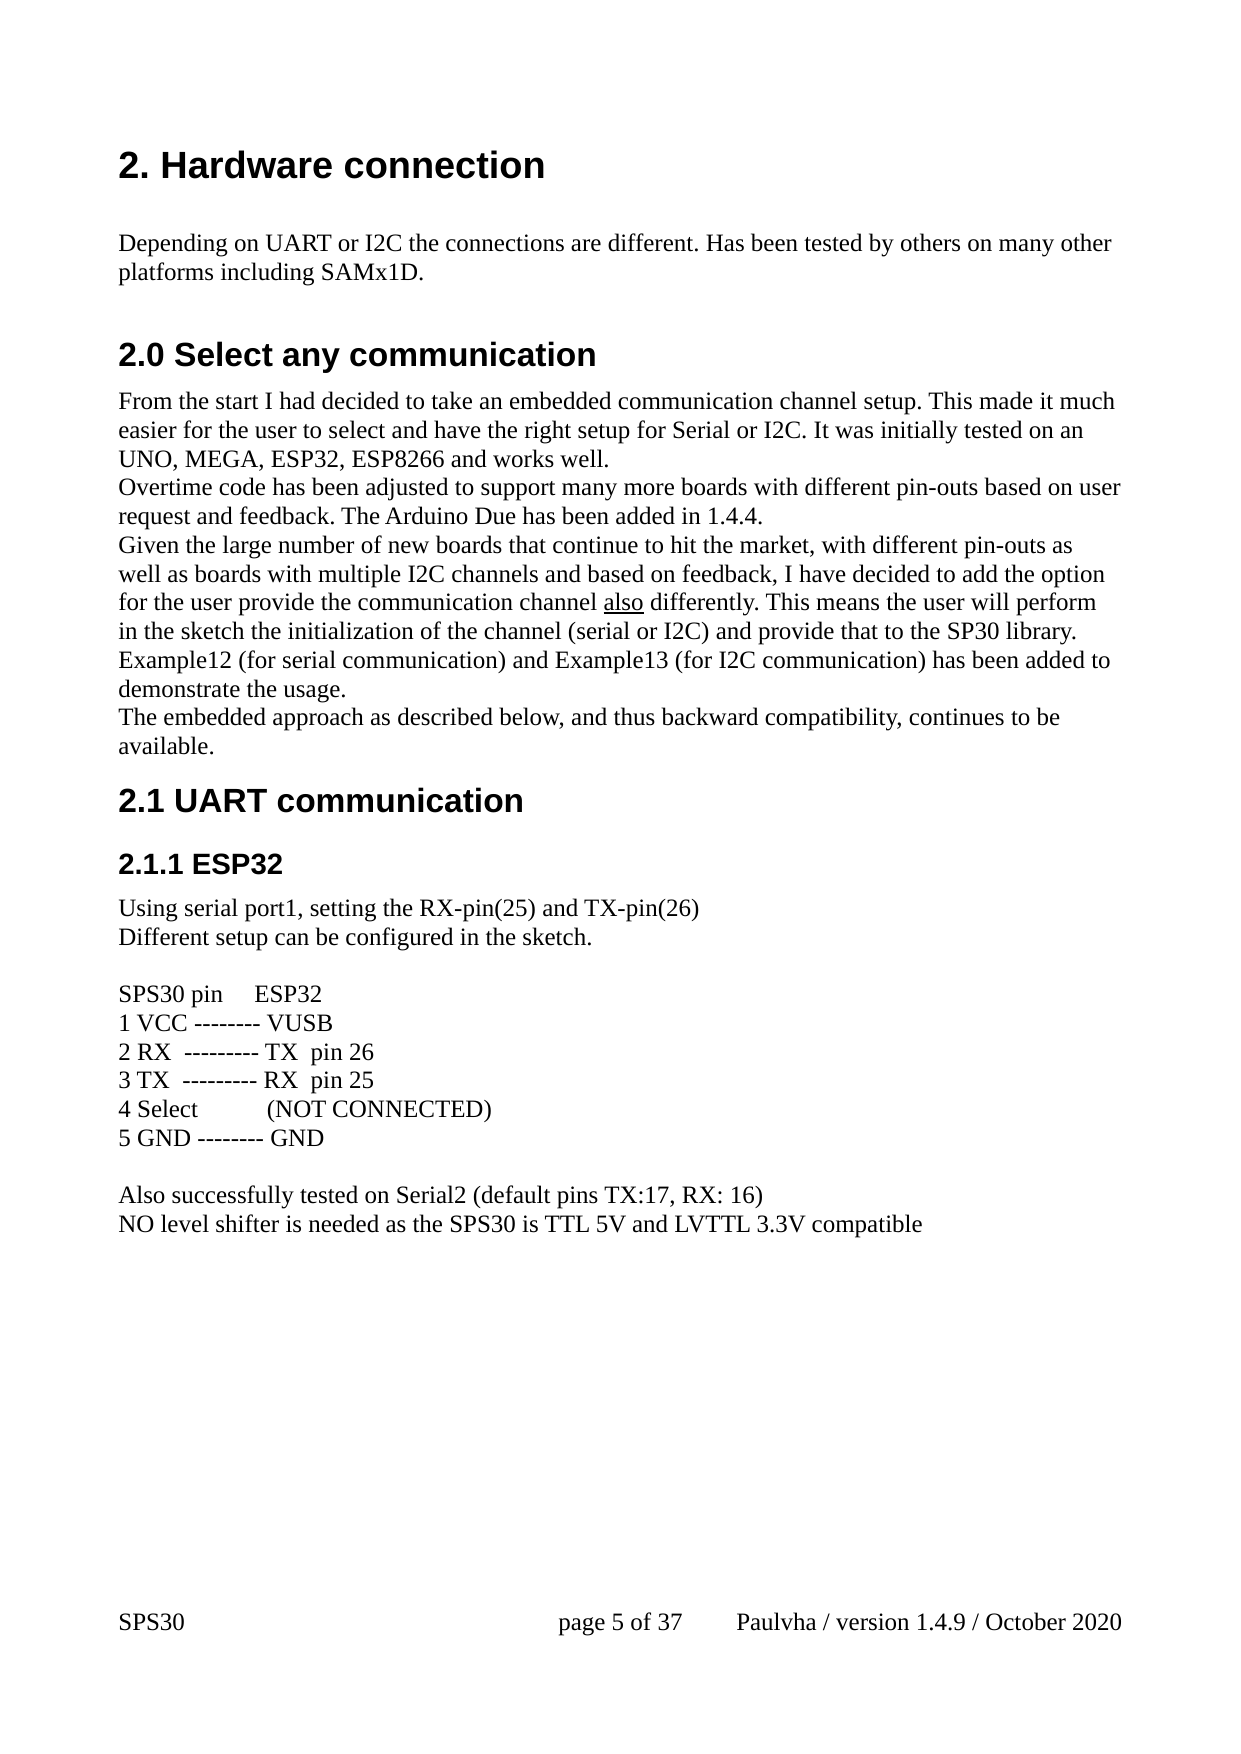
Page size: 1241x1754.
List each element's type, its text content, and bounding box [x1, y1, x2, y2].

text Using serial port1, setting the RX-pin(25) and TX-pin(26) [118, 893, 1122, 922]
text NO level shifter is needed as the SPS30 is TTL 5V and LVTTL 3.3V compatible [118, 1209, 1122, 1238]
subtitle 2.0 Select any communication [118, 335, 1122, 374]
text 4 Select (NOT CONNECTED) [118, 1094, 1122, 1123]
subtitle 2.1 UART communication [118, 781, 1122, 819]
text From the start I had decided to take an embedded communication channel setup. This made it much easier for the user to select and have the right setup for Serial or I2C. It was initially tested on an UNO, MEGA, ESP32, ESP8266 and works well. [118, 386, 1122, 472]
subtitle 2. Hardware connection [118, 143, 1122, 187]
text 3 TX --------- RX pin 25 [118, 1065, 1122, 1094]
text SPS30 pin ESP32 [118, 979, 1122, 1008]
text Different setup can be configured in the sketch. [118, 922, 1122, 950]
text The embedded approach as described below, and thus backward compatibility, continues to be available. [118, 702, 1122, 760]
text 2 RX --------- TX pin 26 [118, 1037, 1122, 1065]
text Also successfully tested on Serial2 (default pins TX:17, RX: 16) [118, 1180, 1122, 1209]
subtitle 2.1.1 ESP32 [118, 847, 1122, 880]
text Given the large number of new boards that continue to hit the market, with different pin-outs as well as boards with multiple I2C channels and based on feedback, I have decided to add the option for the user provide the communication channel also differently. This means the user will perform in the sketch the initialization of the channel (serial or I2C) and provide that to the SP30 library. Example12 (for serial communication) and Example13 (for I2C communication) has been added to demonstrate the usage. [118, 530, 1122, 702]
text Depending on UART or I2C the connections are different. Has been tested by others on many other platforms including SAMx1D. [118, 228, 1122, 286]
text 5 GND -------- GND [118, 1123, 1122, 1152]
text Overtime code has been adjusted to support many more boards with different pin-outs based on user request and feedback. The Arduino Due has been added in 1.4.4. [118, 472, 1122, 530]
text 1 VCC -------- VUSB [118, 1008, 1122, 1037]
